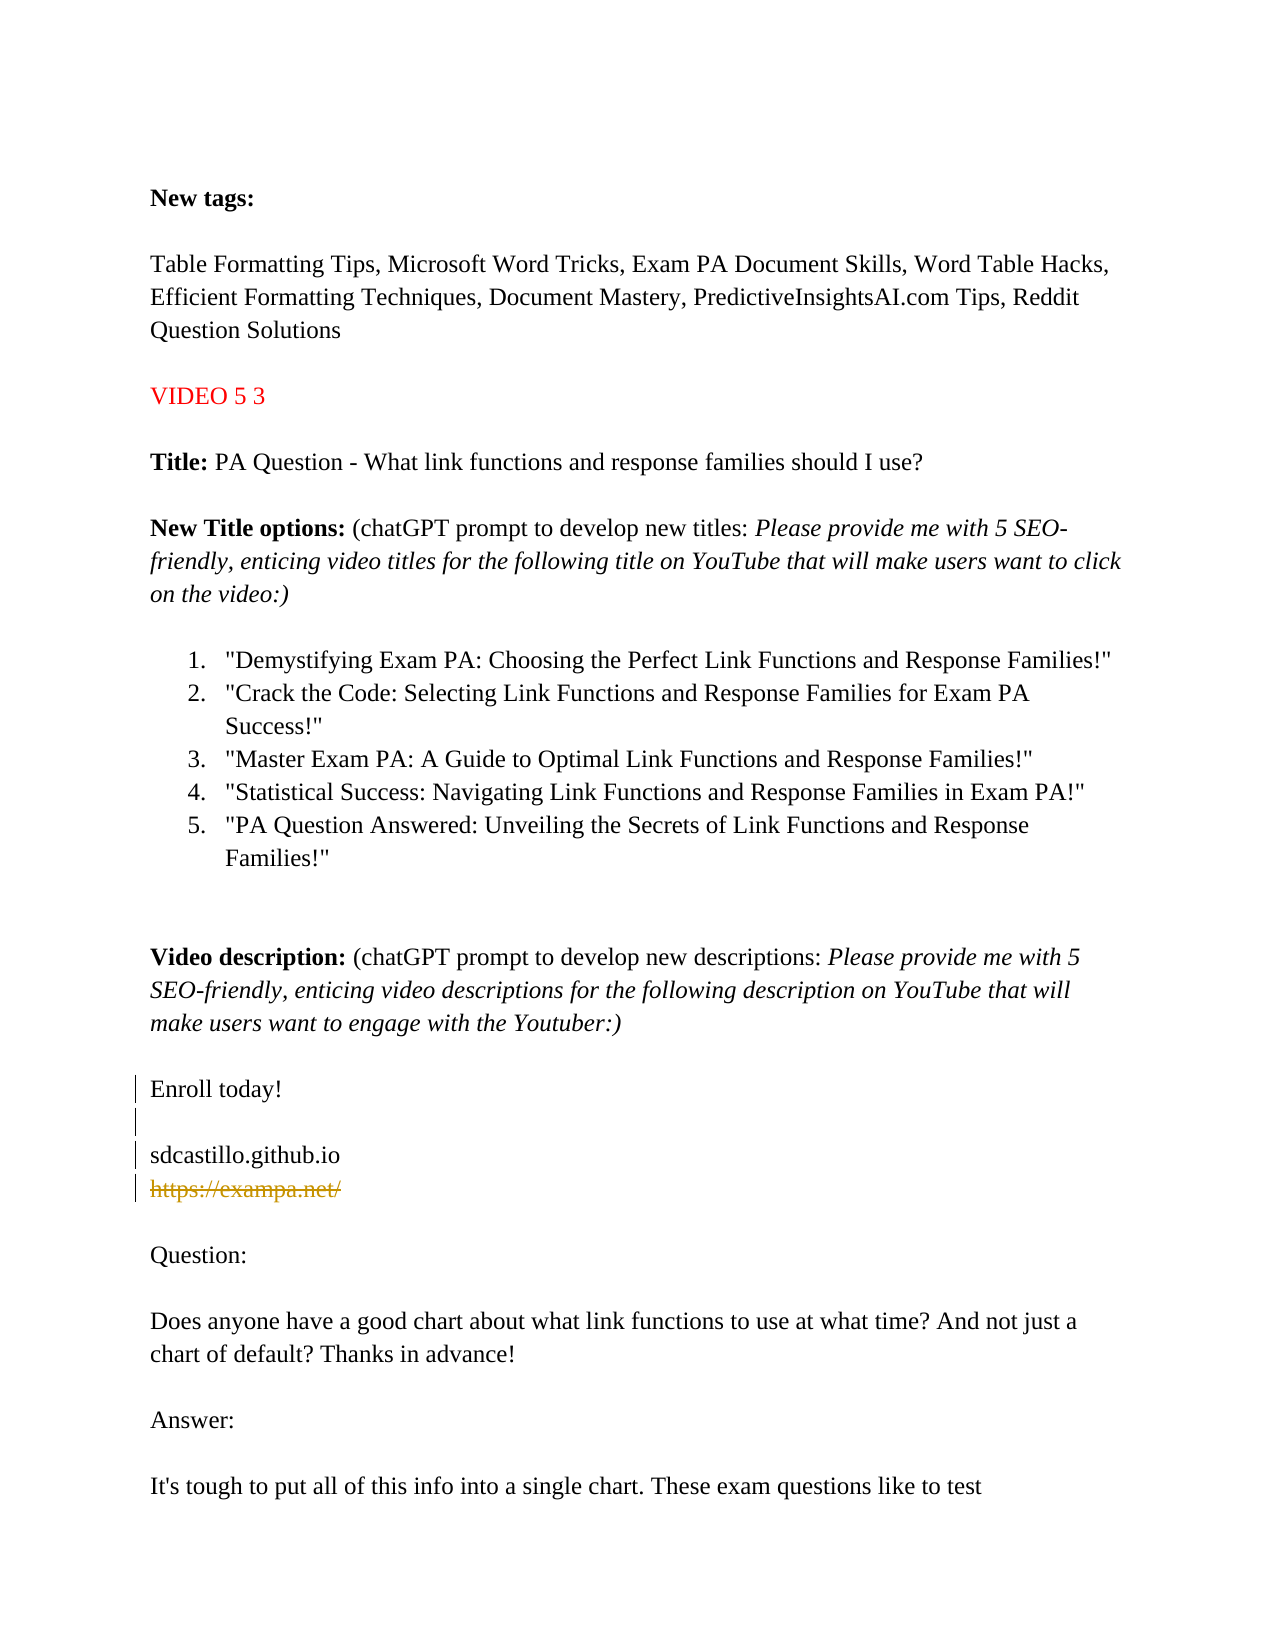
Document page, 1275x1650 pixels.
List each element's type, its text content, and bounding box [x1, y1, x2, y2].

list "Master Exam PA: A Guide to Optimal Link Functions and Response Families!" [187, 744, 1125, 773]
text Title: PA Question - What link functions and response families should I use? [150, 447, 1125, 476]
text Video description: (chatGPT prompt to develop new descriptions: Please provide me with 5 SEO-friendly, enticing video descriptions for the following description on YouTube that will make users want to engage with the Youtuber:) [150, 942, 1125, 1037]
text Answer: [150, 1405, 1125, 1433]
text sdcastillo.github.io [150, 1141, 1125, 1169]
list "Crack the Code: Selecting Link Functions and Response Families for Exam PA Success!" [187, 678, 1125, 740]
list "Demystifying Exam PA: Choosing the Perfect Link Functions and Response Families!" [187, 645, 1125, 674]
list "PA Question Answered: Unveiling the Secrets of Link Functions and Response Families!" [187, 810, 1125, 872]
text New Title options: (chatGPT prompt to develop new titles: Please provide me with 5 SEO-friendly, enticing video titles for the following title on YouTube that will make users want to click on the video:) [150, 513, 1125, 608]
text Table Formatting Tips, Microsoft Word Tricks, Exam PA Document Skills, Word Table Hacks, Efficient Formatting Techniques, Document Mastery, PredictiveInsightsAI.com Tips, Reddit Question Solutions [150, 249, 1125, 344]
text Enroll today! [150, 1074, 1125, 1103]
text New tags: [150, 183, 1125, 212]
text Question: [150, 1240, 1125, 1268]
text VIDEO 5 3 [150, 381, 1125, 410]
text It's tough to put all of this info into a single chart. These exam questions like to test [150, 1471, 1125, 1499]
list "Statistical Success: Navigating Link Functions and Response Families in Exam PA!" [187, 777, 1125, 806]
text Does anyone have a good chart about what link functions to use at what time? And not just a chart of default? Thanks in advance! [150, 1306, 1125, 1367]
